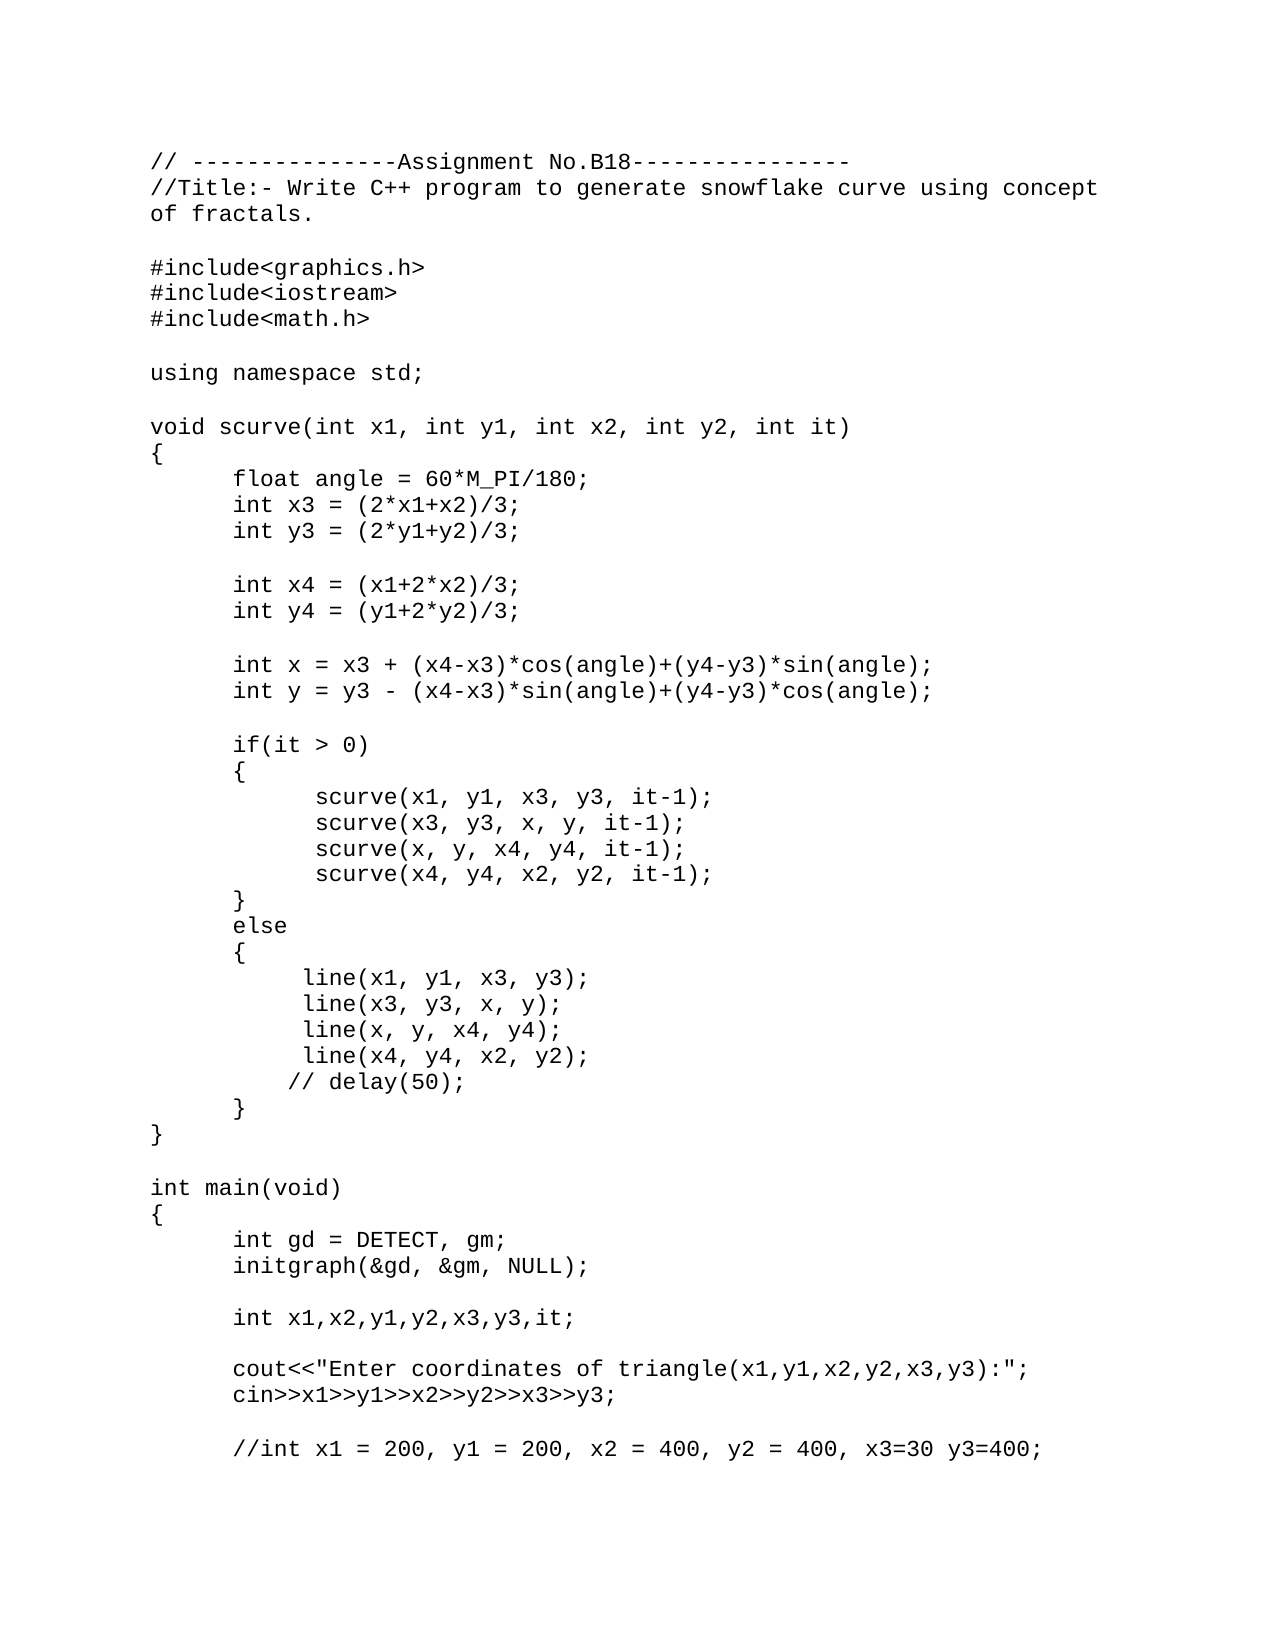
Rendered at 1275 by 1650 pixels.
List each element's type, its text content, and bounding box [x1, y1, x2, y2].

text scurve(x4, y4, x2, y2, it-1); [150, 863, 1125, 889]
text cin>>x1>>y1>>x2>>y2>>x3>>y3; [150, 1384, 1125, 1409]
text #include<graphics.h> [150, 256, 1125, 282]
text using namespace std; [150, 362, 1125, 388]
text line(x4, y4, x2, y2); [150, 1044, 1125, 1070]
text int gd = DETECT, gm; [150, 1228, 1125, 1254]
text //int x1 = 200, y1 = 200, x2 = 400, y2 = 400, x3=30 y3=400; [150, 1438, 1125, 1463]
text line(x3, y3, x, y); [150, 992, 1125, 1018]
text float angle = 60*M_PI/180; [150, 467, 1125, 493]
text int y4 = (y1+2*y2)/3; [150, 599, 1125, 625]
text } [150, 889, 1125, 915]
text { [150, 759, 1125, 785]
text } [150, 1122, 1125, 1148]
text line(x1, y1, x3, y3); [150, 967, 1125, 992]
text int x3 = (2*x1+x2)/3; [150, 493, 1125, 519]
text int main(void) [150, 1176, 1125, 1202]
text int x1,x2,y1,y2,x3,y3,it; [150, 1306, 1125, 1332]
text cout<<"Enter coordinates of triangle(x1,y1,x2,y2,x3,y3):"; [150, 1358, 1125, 1384]
text int y3 = (2*y1+y2)/3; [150, 519, 1125, 545]
text //Title:- Write C++ program to generate snowflake curve using concept of fractals. [150, 176, 1125, 228]
text #include<math.h> [150, 308, 1125, 334]
text // delay(50); [150, 1070, 1125, 1096]
text scurve(x, y, x4, y4, it-1); [150, 837, 1125, 863]
text { [150, 941, 1125, 967]
text #include<iostream> [150, 282, 1125, 308]
text int x = x3 + (x4-x3)*cos(angle)+(y4-y3)*sin(angle); [150, 653, 1125, 679]
text scurve(x1, y1, x3, y3, it-1); [150, 785, 1125, 811]
text line(x, y, x4, y4); [150, 1018, 1125, 1044]
text else [150, 915, 1125, 941]
text // ---------------Assignment No.B18---------------- [150, 150, 1125, 176]
text { [150, 1202, 1125, 1228]
text int y = y3 - (x4-x3)*sin(angle)+(y4-y3)*cos(angle); [150, 679, 1125, 705]
text { [150, 442, 1125, 467]
text int x4 = (x1+2*x2)/3; [150, 573, 1125, 599]
text if(it > 0) [150, 733, 1125, 759]
text scurve(x3, y3, x, y, it-1); [150, 811, 1125, 837]
text } [150, 1096, 1125, 1122]
text void scurve(int x1, int y1, int x2, int y2, int it) [150, 416, 1125, 442]
text initgraph(&gd, &gm, NULL); [150, 1254, 1125, 1280]
